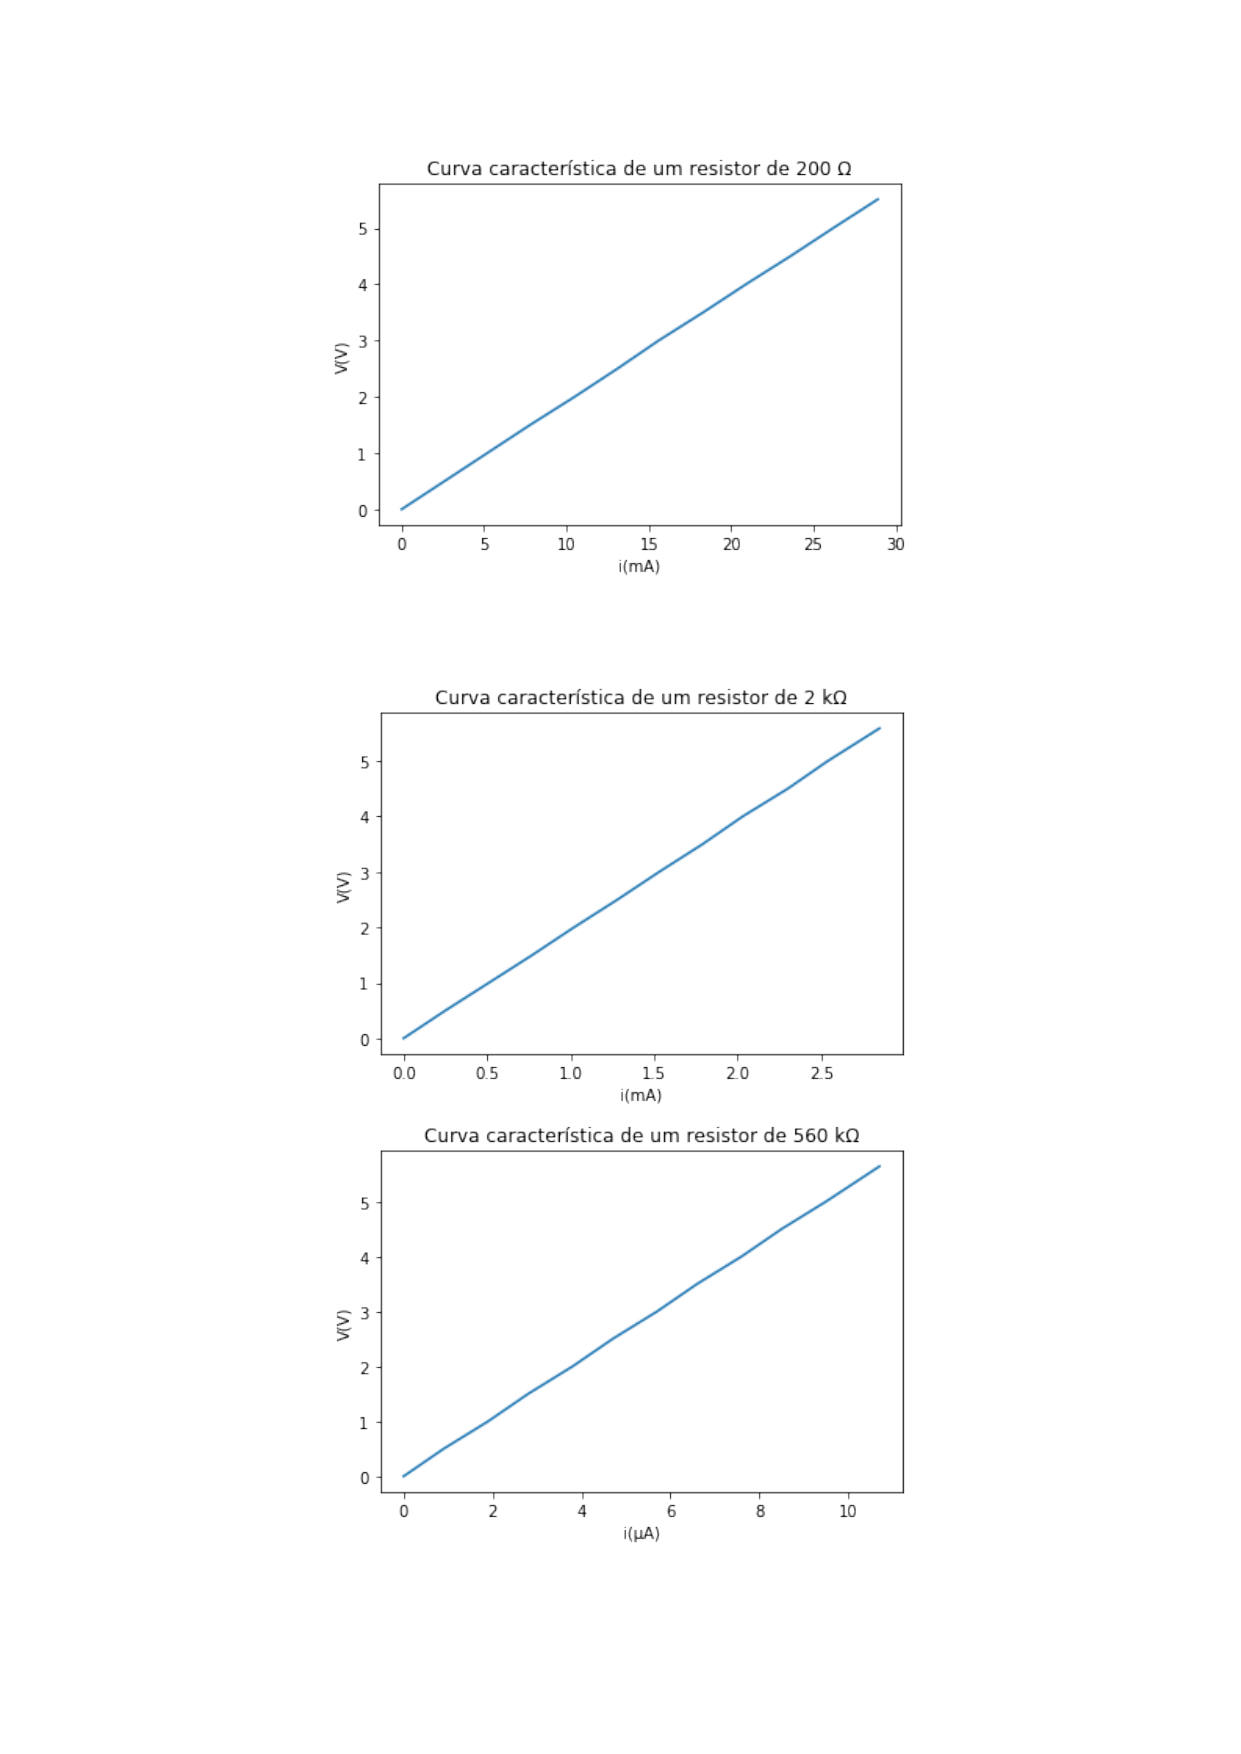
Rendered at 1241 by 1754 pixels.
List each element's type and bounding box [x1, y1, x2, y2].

picture [324, 150, 917, 585]
picture [326, 678, 914, 1114]
picture [326, 1117, 914, 1552]
